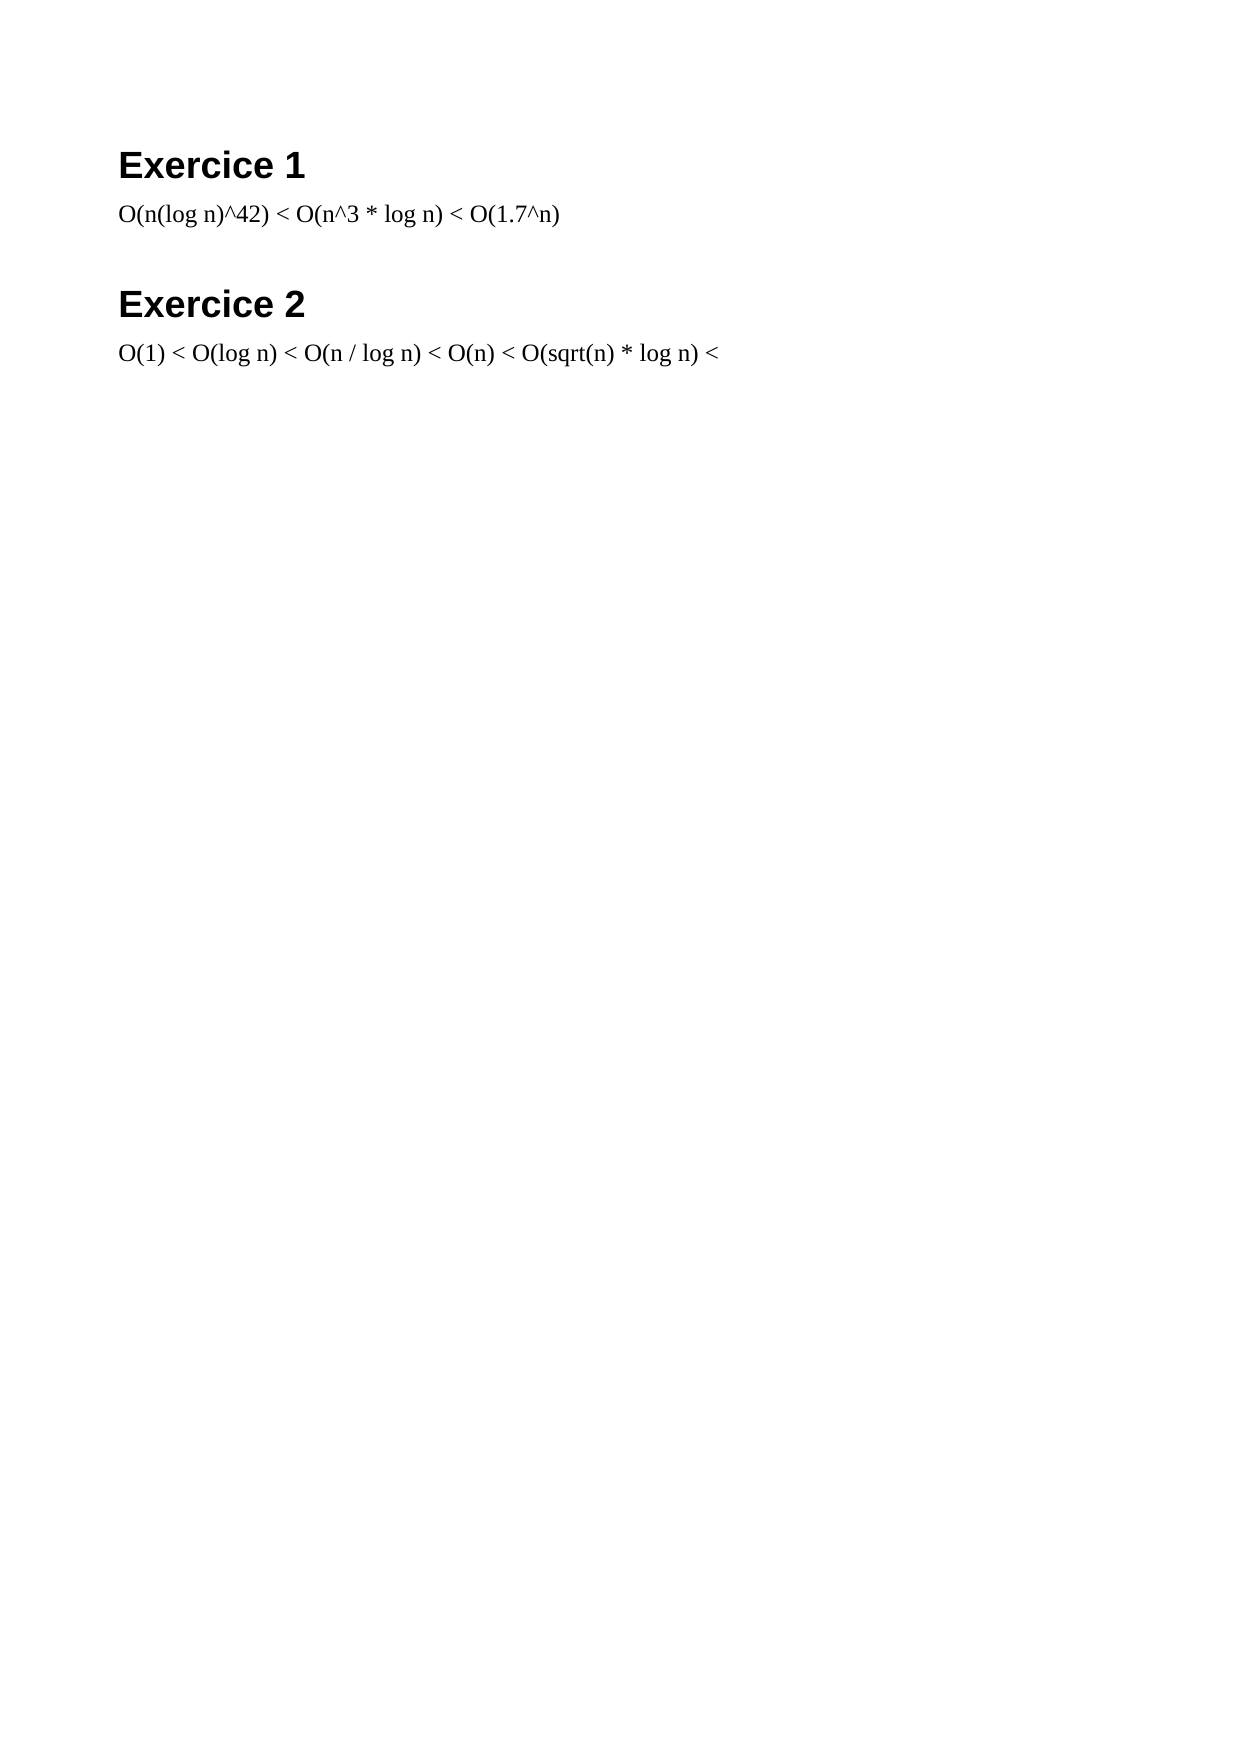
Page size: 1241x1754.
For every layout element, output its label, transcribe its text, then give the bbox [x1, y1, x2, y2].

text O(n(log n)^42) < O(n^3 * log n) < O(1.7^n) [118, 199, 1122, 228]
subtitle Exercice 2 [118, 282, 1122, 325]
text O(1) < O(log n) < O(n / log n) < O(n) < O(sqrt(n) * log n) < [118, 338, 1122, 367]
subtitle Exercice 1 [118, 143, 1122, 187]
